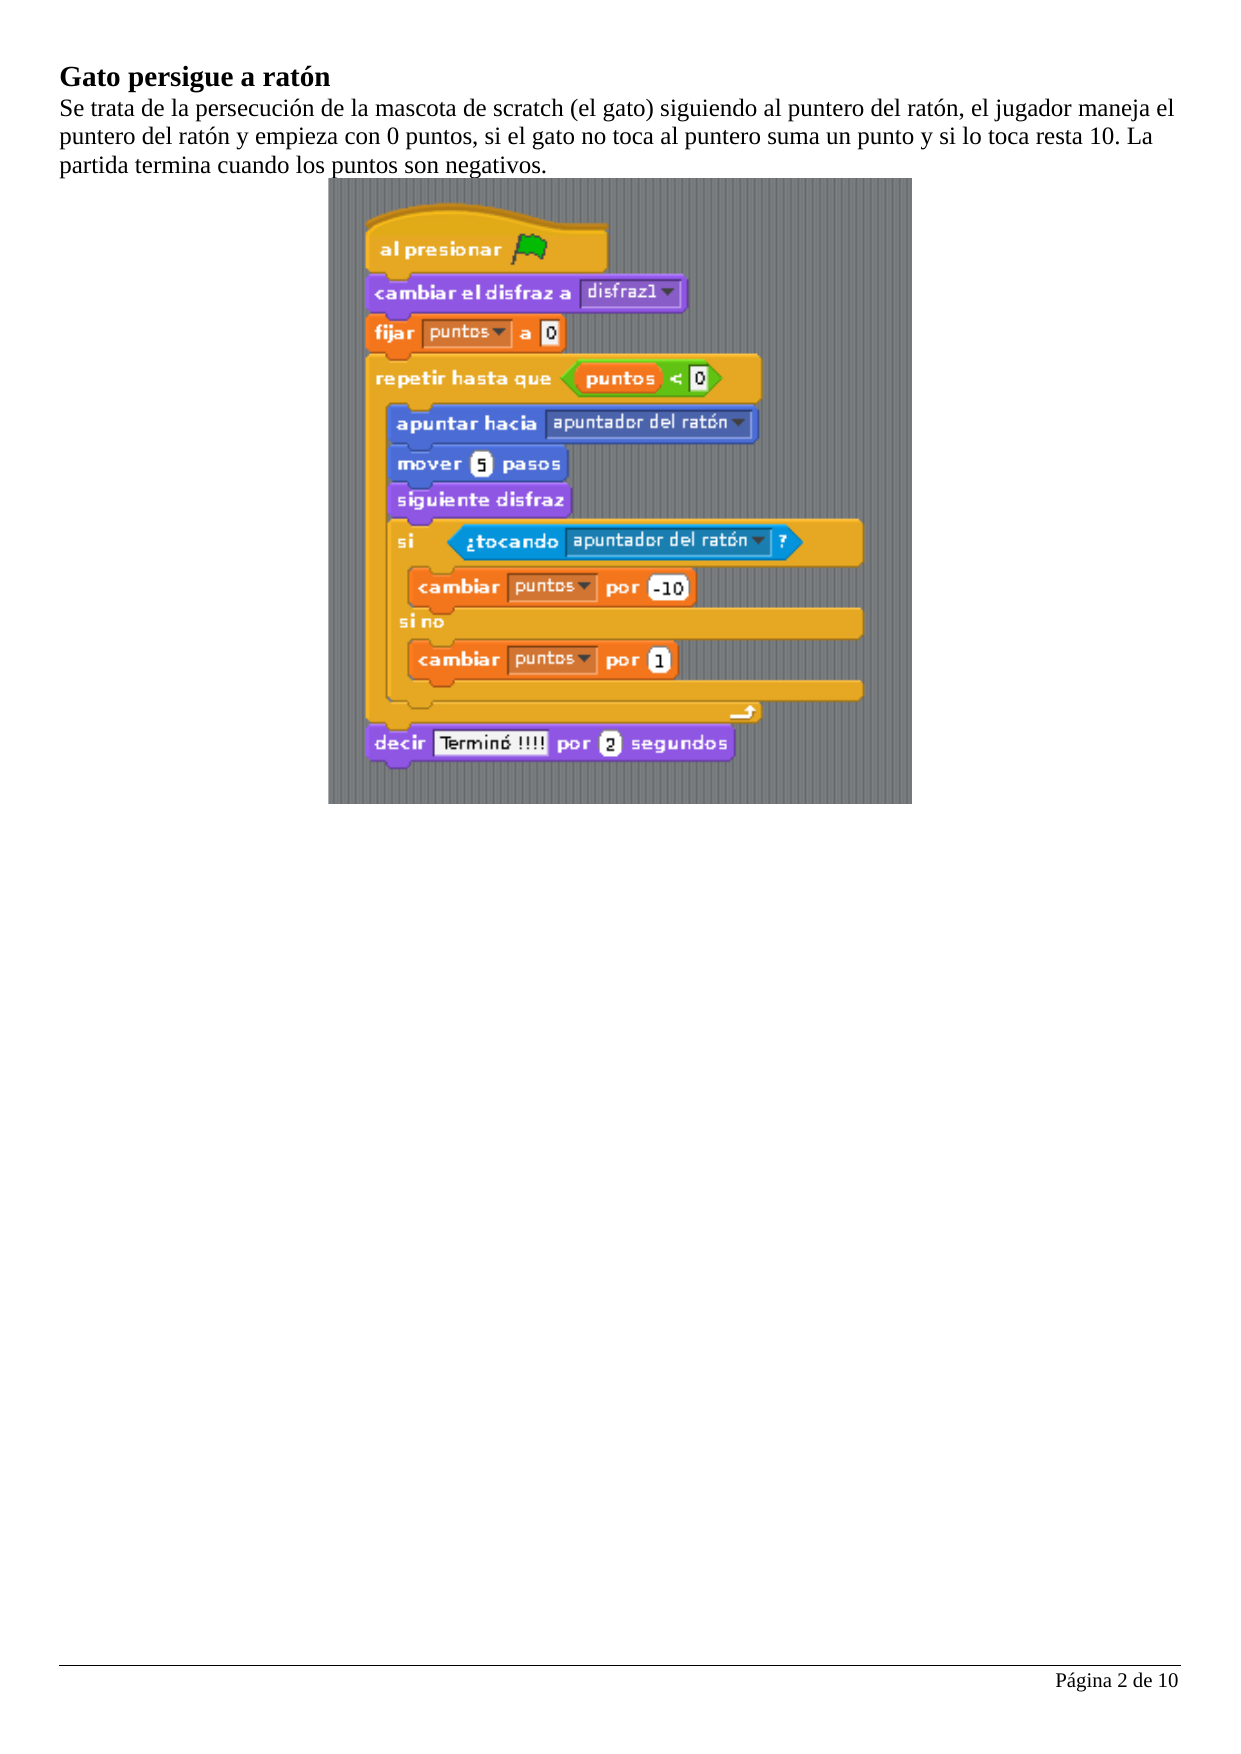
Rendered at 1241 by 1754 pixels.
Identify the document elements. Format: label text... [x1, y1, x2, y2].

text Se trata de la persecución de la mascota de scratch (el gato) siguiendo al puntero del ratón, el jugador maneja el puntero del ratón y empieza con 0 puntos, si el gato no toca al puntero suma un punto y si lo toca resta 10. La partida termina cuando los puntos son negativos. [59, 93, 1181, 179]
picture [328, 178, 912, 804]
text Gato persigue a ratón [59, 59, 1181, 93]
